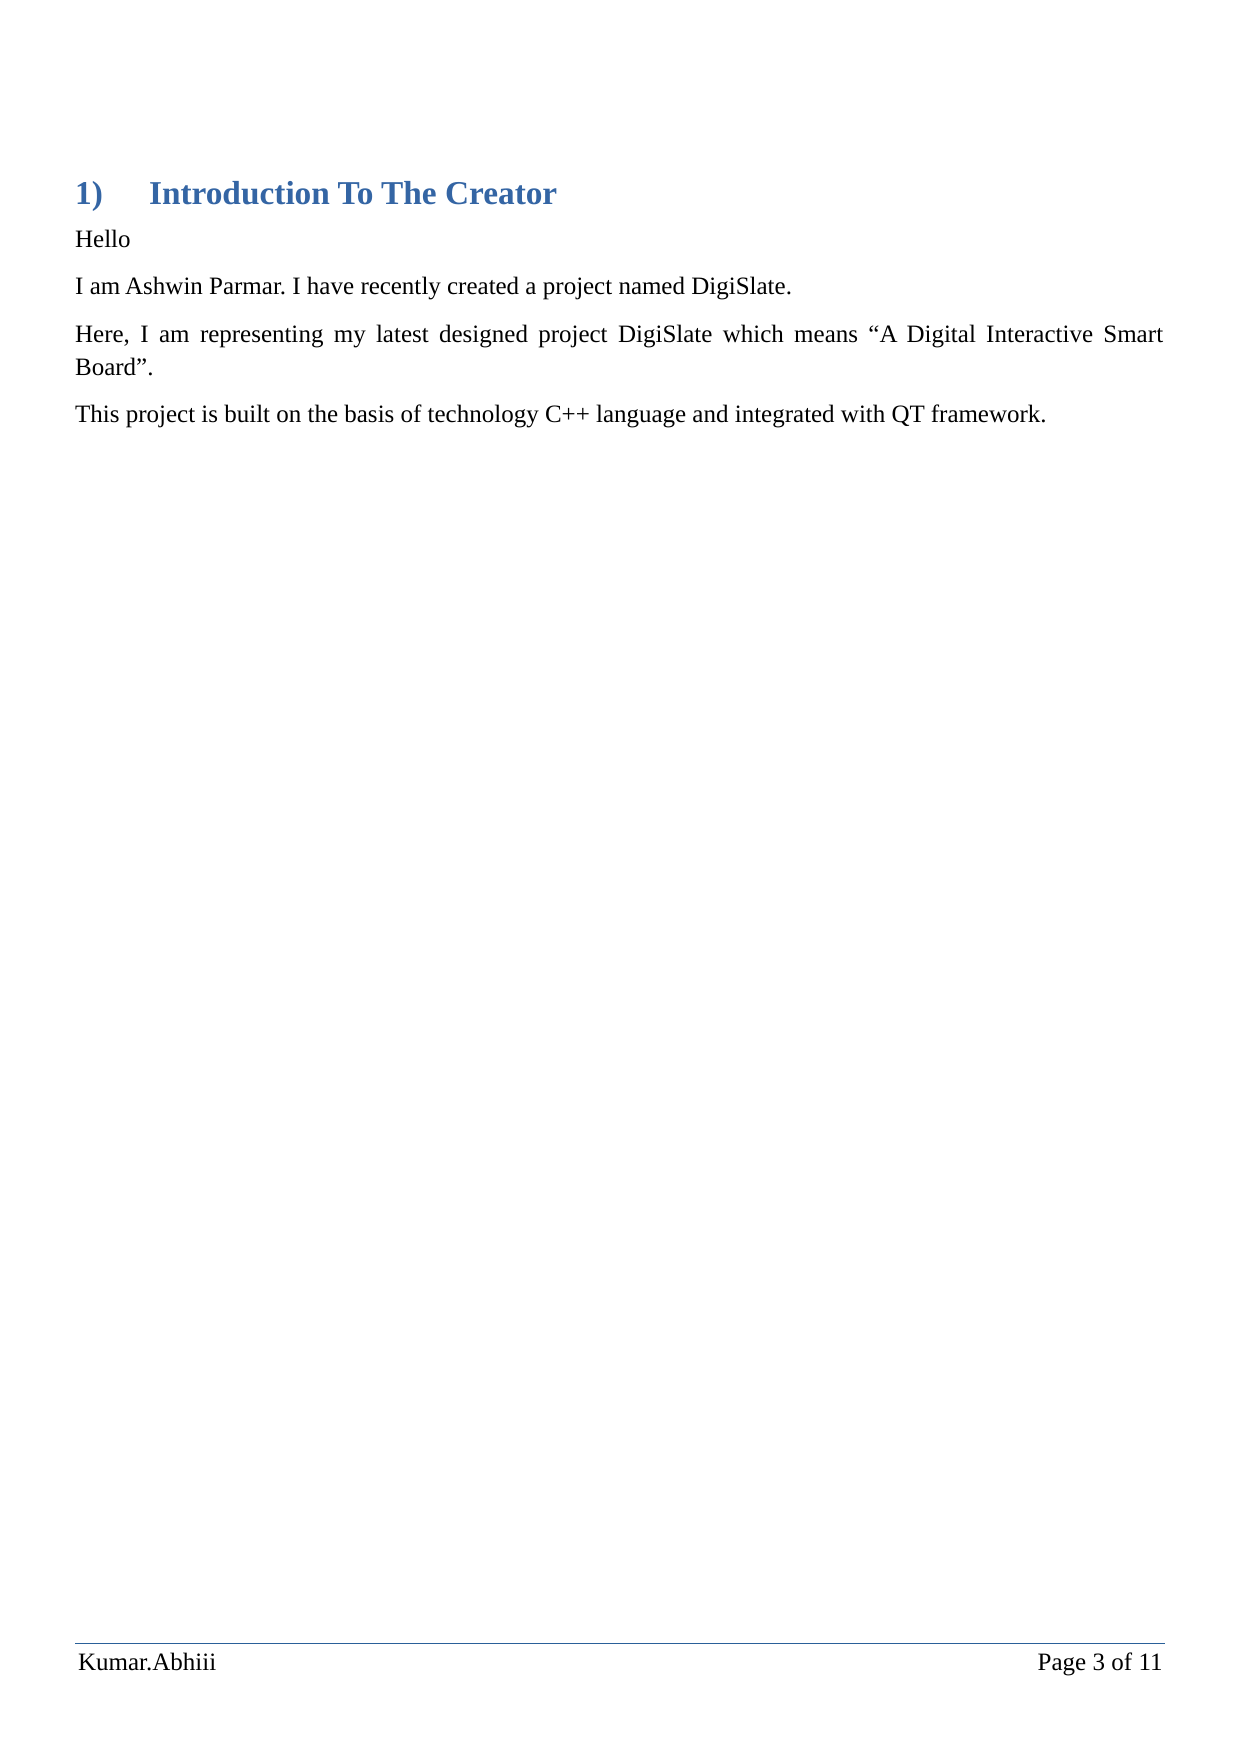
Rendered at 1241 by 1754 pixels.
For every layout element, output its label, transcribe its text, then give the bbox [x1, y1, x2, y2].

text This project is built on the basis of technology C++ language and integrated with QT framework. [75, 399, 1165, 428]
text I am Ashwin Parmar. I have recently created a project named DigiSlate. [75, 271, 1165, 300]
text Hello [75, 224, 1165, 252]
text Here, I am representing my latest designed project DigiSlate which means “A Digital Interactive Smart Board”. [75, 319, 1165, 381]
subtitle Introduction To The Creator [75, 173, 1165, 211]
